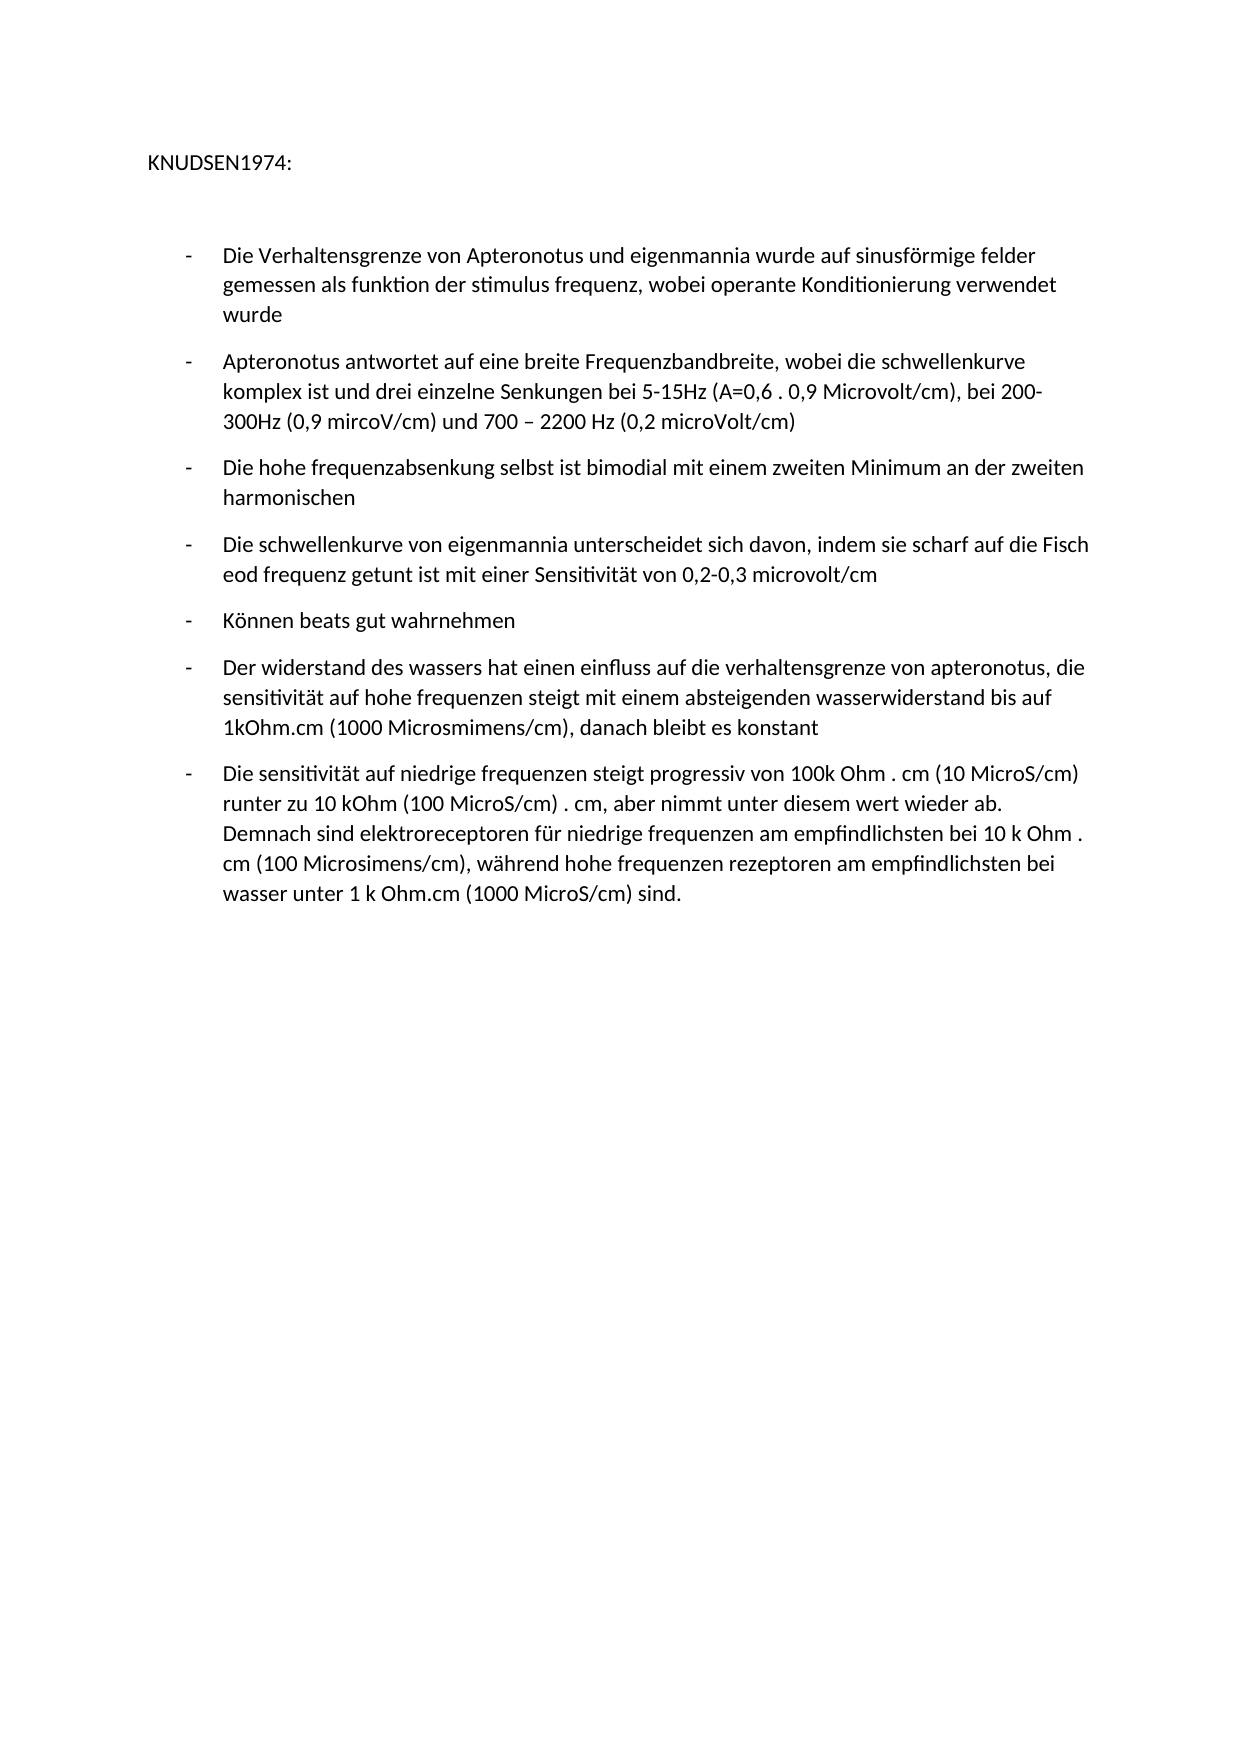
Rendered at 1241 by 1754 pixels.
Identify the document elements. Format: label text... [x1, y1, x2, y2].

list Die hohe frequenzabsenkung selbst ist bimodial mit einem zweiten Minimum an der zweiten harmonischen [185, 453, 1093, 511]
list Können beats gut wahrnehmen [185, 606, 1093, 634]
list Die sensitivität auf niedrige frequenzen steigt progressiv von 100k Ohm . cm (10 MicroS/cm) runter zu 10 kOhm (100 MicroS/cm) . cm, aber nimmt unter diesem wert wieder ab. Demnach sind elektroreceptoren für niedrige frequenzen am empfindlichsten bei 10 k Ohm . cm (100 Microsimens/cm), während hohe frequenzen rezeptoren am empfindlichsten bei wasser unter 1 k Ohm.cm (1000 MicroS/cm) sind. [185, 759, 1093, 907]
text KNUDSEN1974: [148, 148, 1093, 176]
list Die Verhaltensgrenze von Apteronotus und eigenmannia wurde auf sinusförmige felder gemessen als funktion der stimulus frequenz, wobei operante Konditionierung verwendet wurde [185, 241, 1093, 328]
list Der widerstand des wassers hat einen einfluss auf die verhaltensgrenze von apteronotus, die sensitivität auf hohe frequenzen steigt mit einem absteigenden wasserwiderstand bis auf 1kOhm.cm (1000 Microsmimens/cm), danach bleibt es konstant [185, 653, 1093, 741]
list Die schwellenkurve von eigenmannia unterscheidet sich davon, indem sie scharf auf die Fisch eod frequenz getunt ist mit einer Sensitivität von 0,2-0,3 microvolt/cm [185, 530, 1093, 588]
list Apteronotus antwortet auf eine breite Frequenzbandbreite, wobei die schwellenkurve komplex ist und drei einzelne Senkungen bei 5-15Hz (A=0,6 . 0,9 Microvolt/cm), bei 200-300Hz (0,9 mircoV/cm) und 700 – 2200 Hz (0,2 microVolt/cm) [185, 347, 1093, 435]
